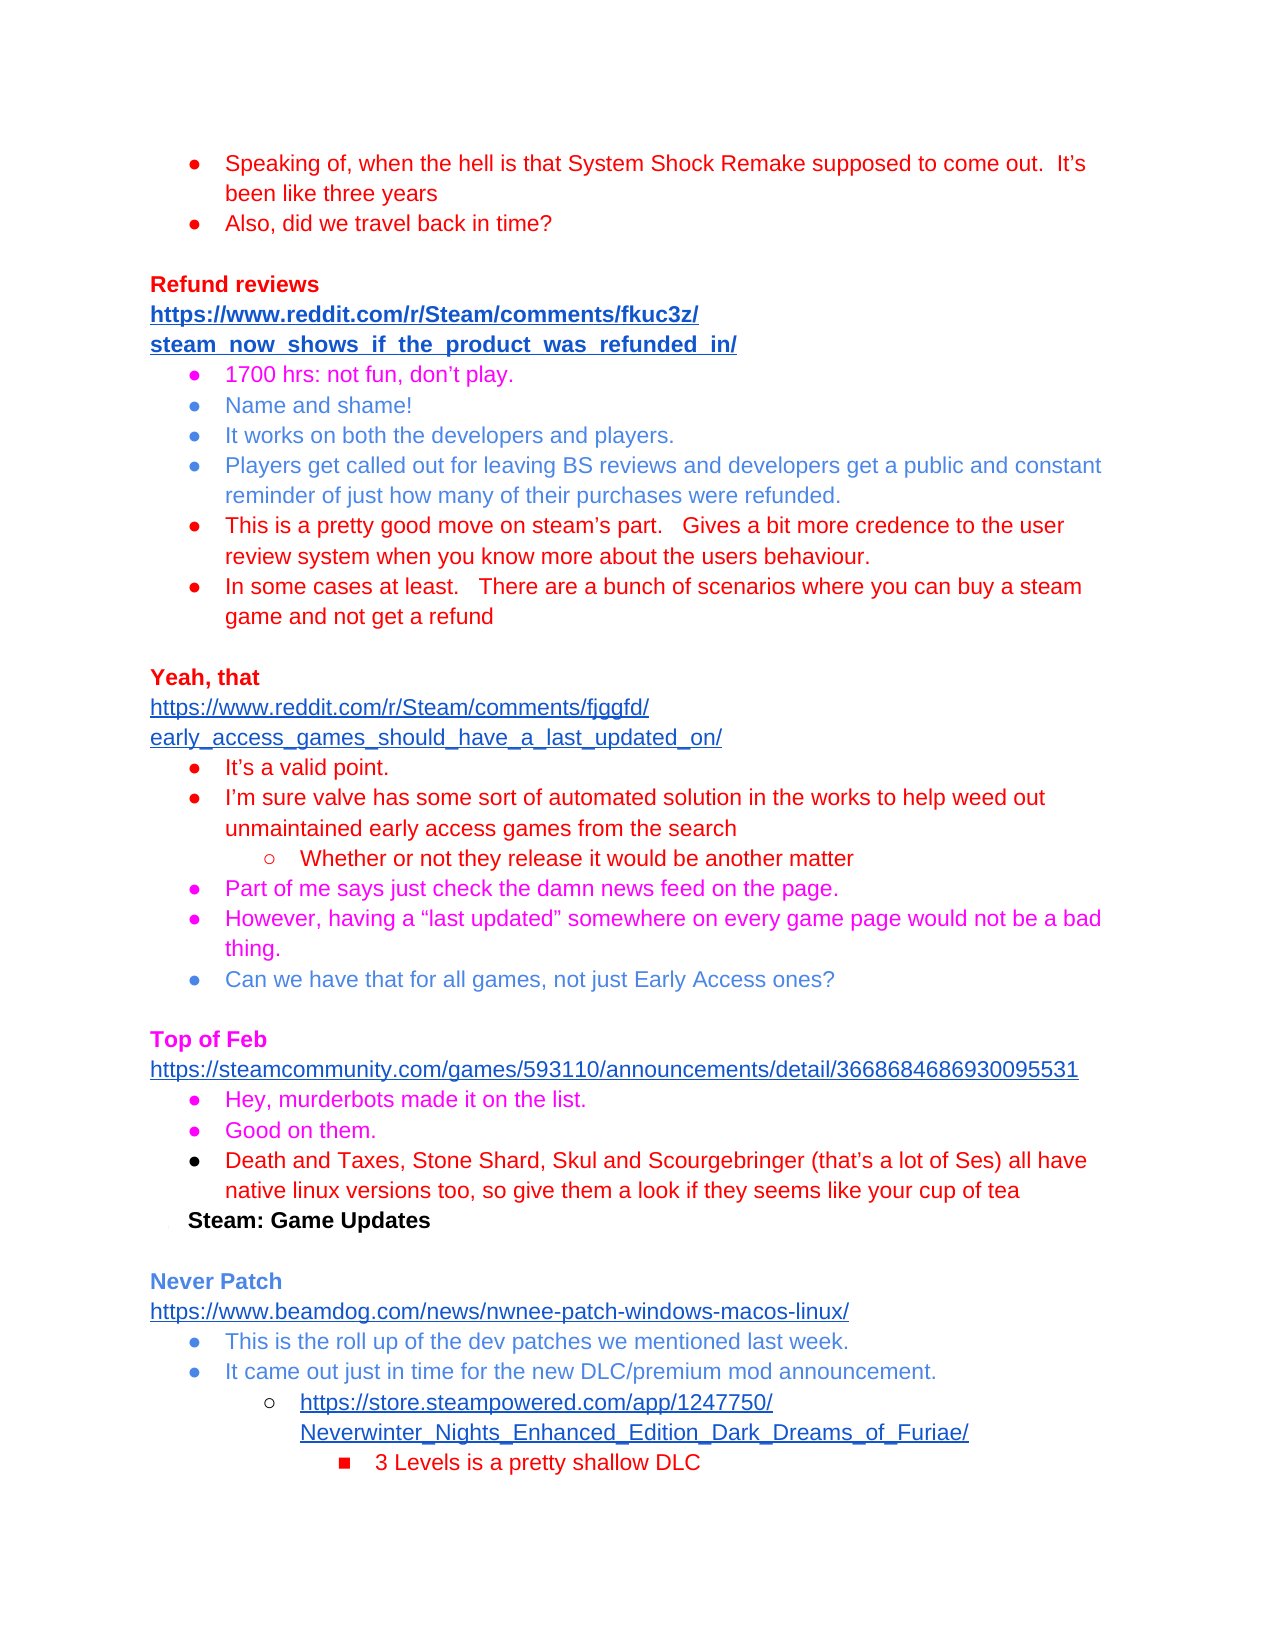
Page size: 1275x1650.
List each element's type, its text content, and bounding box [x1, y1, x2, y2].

list Part of me says just check the damn news feed on the page. [187, 875, 1125, 901]
text Yeah, that [150, 663, 1125, 690]
list This is the roll up of the dev patches we mentioned last week. [187, 1328, 1125, 1354]
list It came out just in time for the new DLC/premium mod announcement. [187, 1358, 1125, 1385]
list It works on both the developers and players. [187, 422, 1125, 448]
list Death and Taxes, Stone Shard, Skul and Scourgebringer (that’s a lot of Ses) all have native linux versions too, so give them a look if they seems like your cup of tea [187, 1147, 1125, 1203]
list https://store.steampowered.com/app/1247750/Neverwinter_Nights_Enhanced_Edition_Dark_Dreams_of_Furiae/ [262, 1388, 1125, 1445]
text https://steamcommunity.com/games/593110/announcements/detail/3668684686930095531 [150, 1056, 1125, 1083]
list Also, did we travel back in time? [187, 210, 1125, 237]
text Refund reviews [150, 271, 1125, 297]
list This is a pretty good move on steam’s part. Gives a bit more credence to the user review system when you know more about the users behaviour. [187, 512, 1125, 569]
text https://www.beamdog.com/news/nwnee-patch-windows-macos-linux/ [150, 1298, 1125, 1324]
list It’s a valid point. [187, 754, 1125, 781]
list Name and shame! [187, 392, 1125, 418]
list Good on them. [187, 1117, 1125, 1143]
text https://www.reddit.com/r/Steam/comments/fkuc3z/steam_now_shows_if_the_product_was_refunded_in/ [150, 301, 1125, 358]
list Players get called out for leaving BS reviews and developers get a public and constant reminder of just how many of their purchases were refunded. [187, 452, 1125, 509]
list Can we have that for all games, not just Early Access ones? [187, 966, 1125, 992]
text Top of Feb [150, 1026, 1125, 1052]
text Steam: Game Updates [150, 1207, 1125, 1234]
text https://www.reddit.com/r/Steam/comments/fjggfd/early_access_games_should_have_a_last_updated_on/ [150, 694, 1125, 750]
list However, having a “last updated” somewhere on every game page would not be a bad thing. [187, 905, 1125, 962]
list 3 Levels is a pretty shallow DLC [337, 1449, 1125, 1475]
list I’m sure valve has some sort of automated solution in the works to help weed out unmaintained early access games from the search [187, 784, 1125, 841]
list Whether or not they release it would be another matter [262, 845, 1125, 871]
list In some cases at least. There are a bunch of scenarios where you can buy a steam game and not get a refund [187, 573, 1125, 629]
list 1700 hrs: not fun, don’t play. [187, 361, 1125, 388]
list Speaking of, when the hell is that System Shock Remake supposed to come out. It’s been like three years [187, 150, 1125, 207]
list Hey, murderbots made it on the list. [187, 1086, 1125, 1113]
text Never Patch [150, 1268, 1125, 1294]
